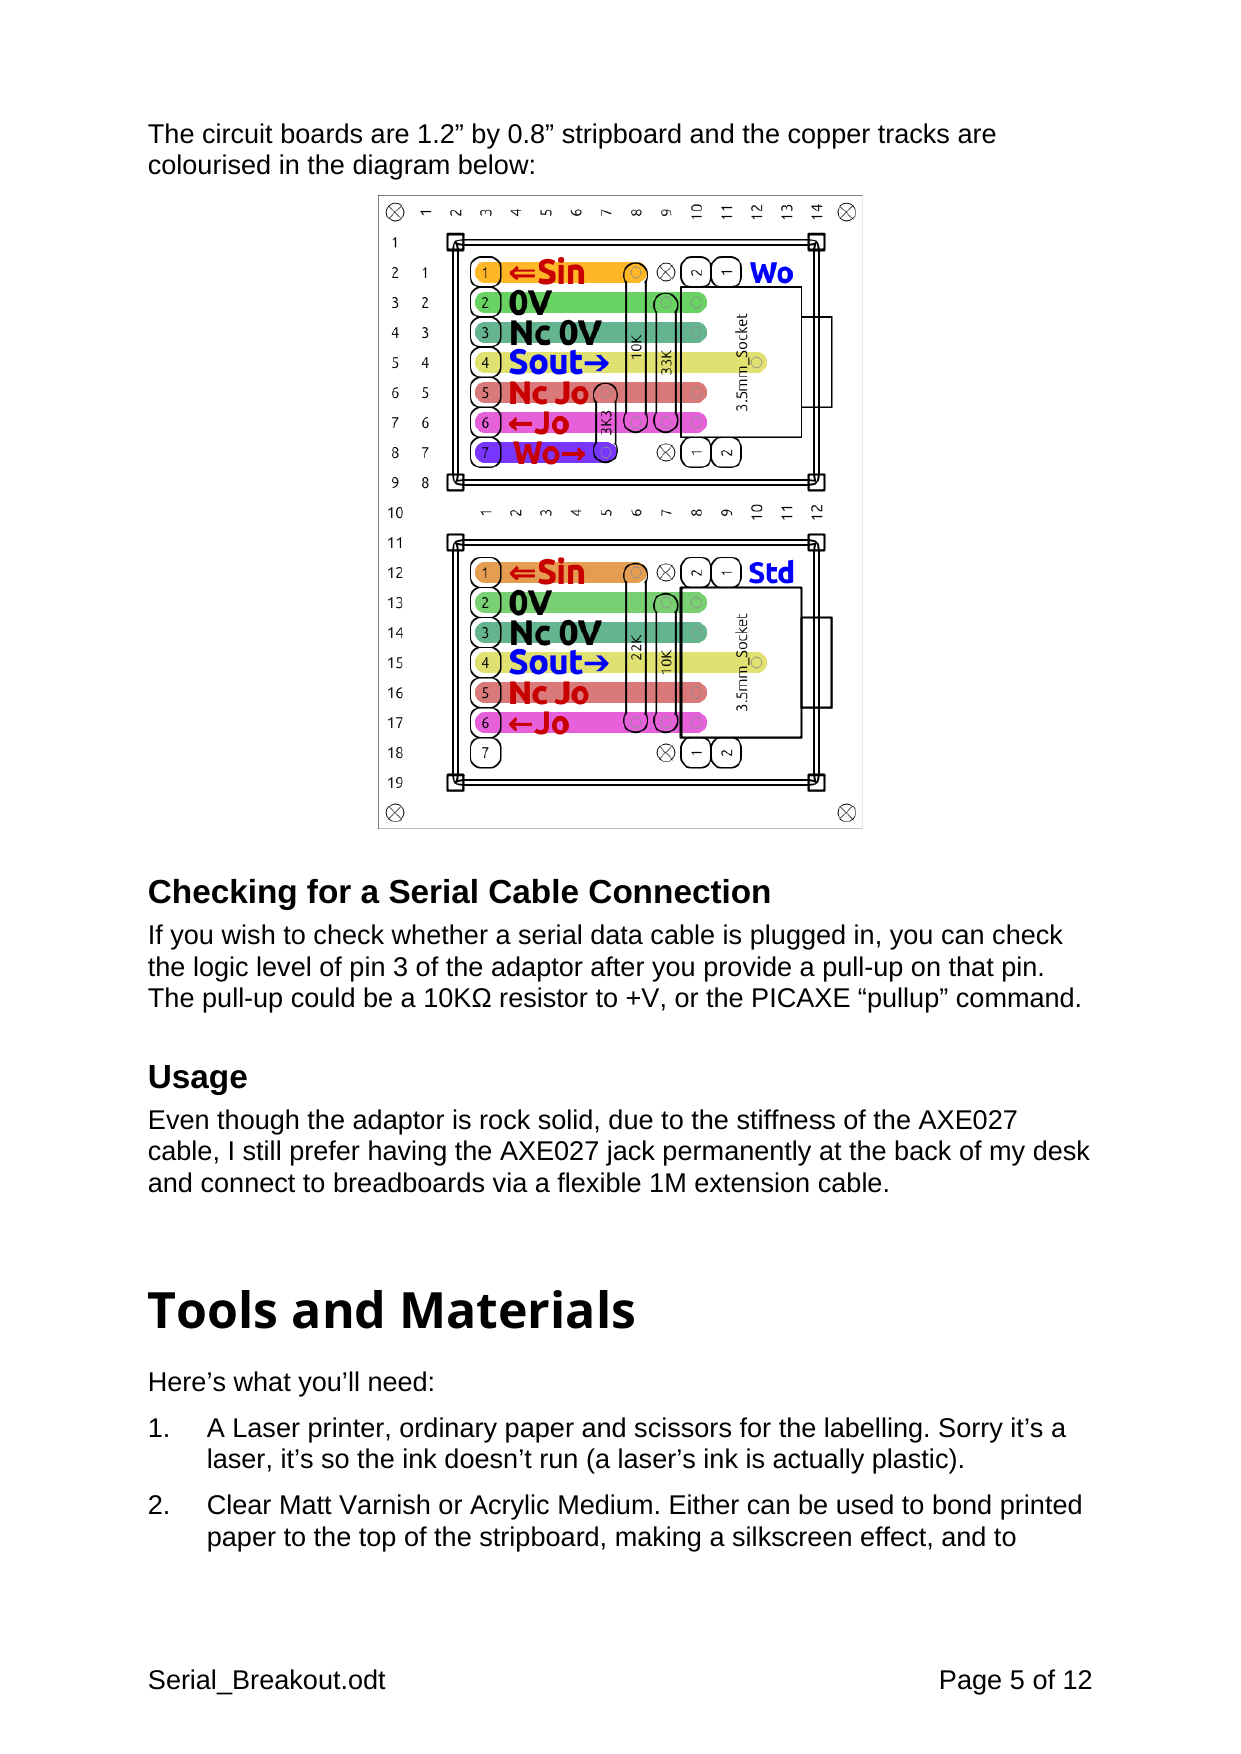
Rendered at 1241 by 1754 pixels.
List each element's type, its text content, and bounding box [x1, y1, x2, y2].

list Clear Matt Varnish or Acrylic Medium. Either can be used to bond printed paper to the top of the stripboard, making a silkscreen effect, and to [148, 1489, 1093, 1552]
subtitle Usage [148, 1057, 1093, 1096]
text Even though the adaptor is rock solid, due to the stiffness of the AXE027 cable, I still prefer having the AXE027 jack permanently at the back of my desk and connect to breadboards via a flexible 1M extension cable. [148, 1104, 1093, 1198]
text Here’s what you’ll need: [148, 1366, 1093, 1398]
picture [378, 195, 863, 829]
subtitle Checking for a Serial Cable Connection [148, 872, 1093, 911]
subtitle Tools and Materials [148, 1274, 1093, 1343]
text The circuit boards are 1.2” by 0.8” stripboard and the copper tracks are colourised in the diagram below: [148, 118, 1093, 181]
list A Laser printer, ordinary paper and scissors for the labelling. Sorry it’s a laser, it’s so the ink doesn’t run (a laser’s ink is actually plastic). [148, 1412, 1093, 1475]
text If you wish to check whether a serial data cable is plugged in, you can check the logic level of pin 3 of the adaptor after you provide a pull-up on that pin. The pull-up could be a 10KΩ resistor to +V, or the PICAXE “pullup” command. [148, 919, 1093, 1013]
